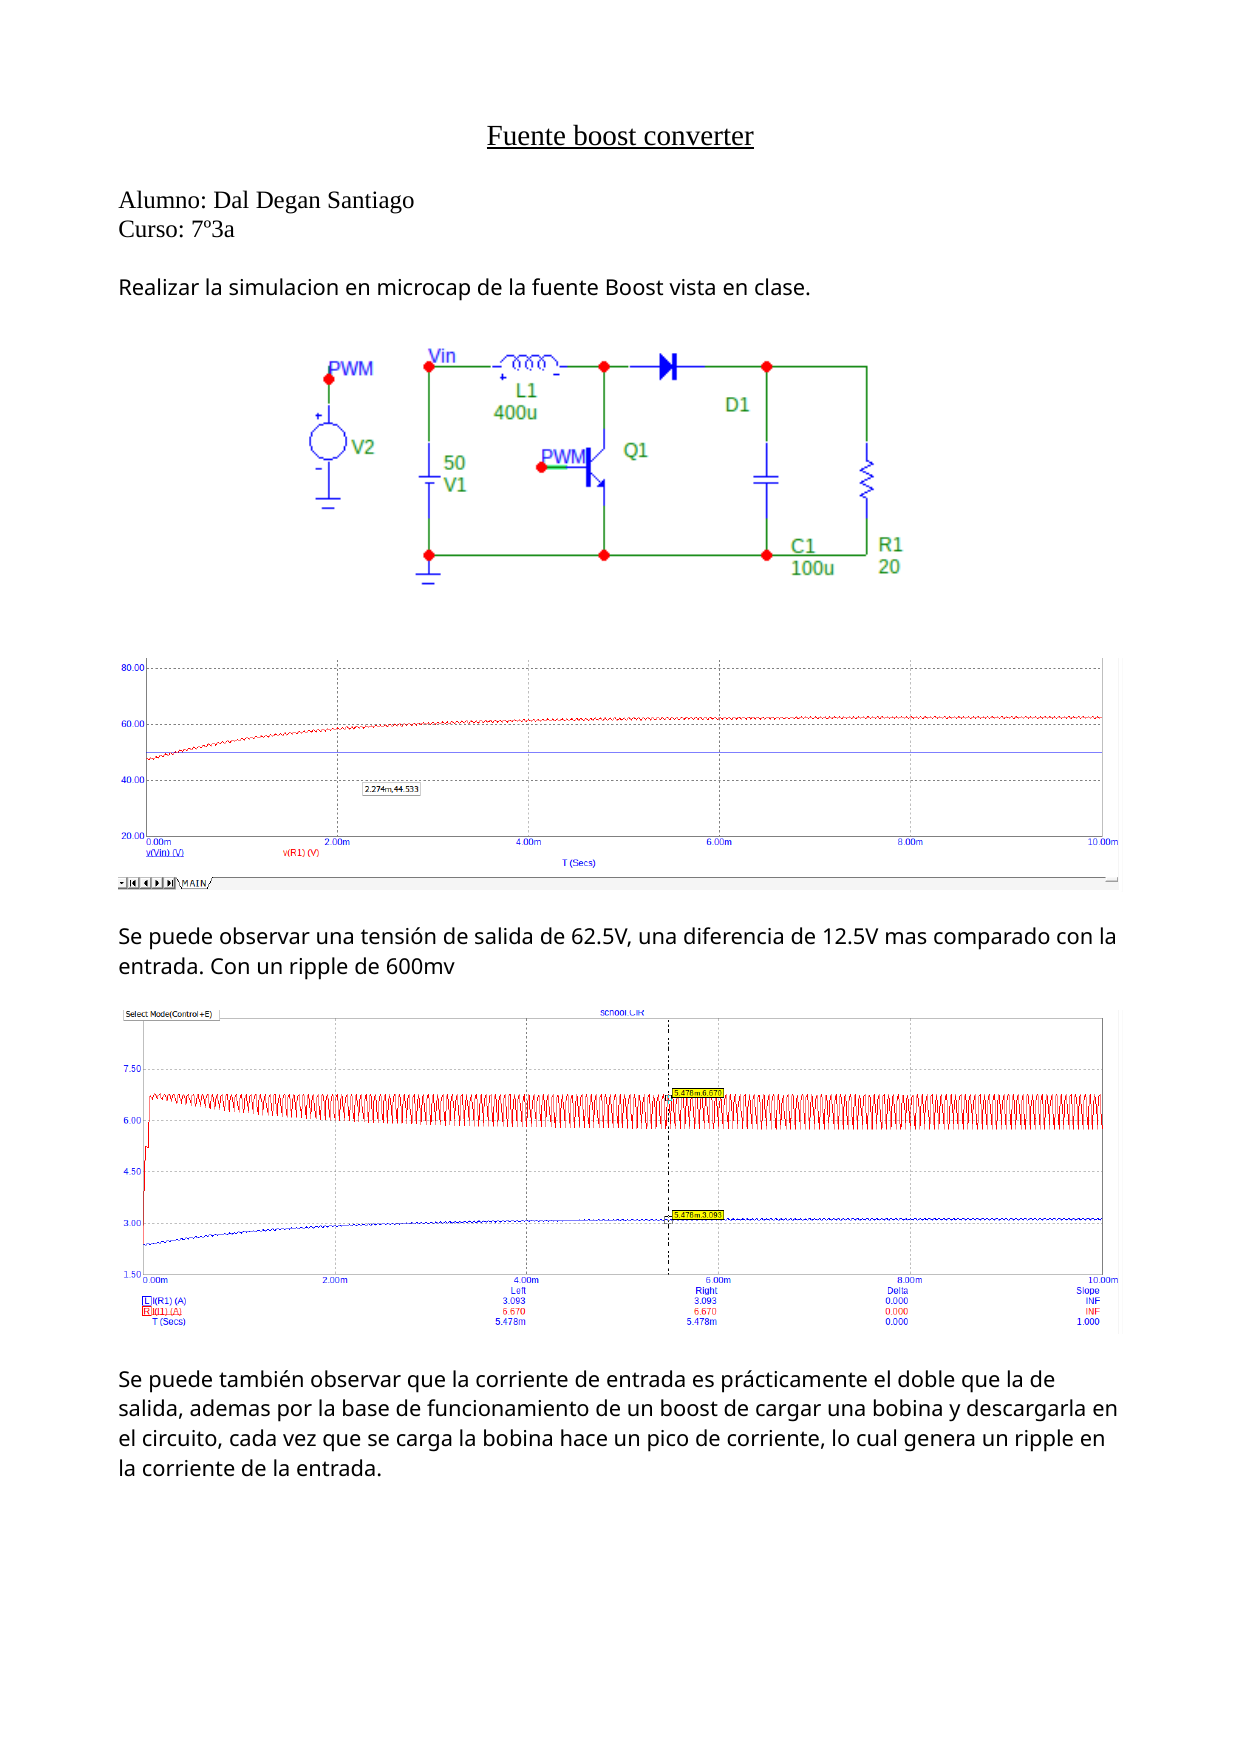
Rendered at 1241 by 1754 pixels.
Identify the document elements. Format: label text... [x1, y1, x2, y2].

text Alumno: Dal Degan Santiago [118, 185, 1122, 214]
text Se puede observar una tensión de salida de 62.5V, una diferencia de 12.5V mas comparado con la entrada. Con un ripple de 600mv [118, 892, 1122, 981]
text Realizar la simulacion en microcap de la fuente Boost vista en clase. [118, 271, 1122, 301]
text Se puede también observar que la corriente de entrada es prácticamente el doble que la de salida, ademas por la base de funcionamiento de un boost de cargar una bobina y descargarla en el circuito, cada vez que se carga la bobina hace un pico de corriente, lo cual genera un ripple en la corriente de la entrada. [118, 1334, 1122, 1483]
text Fuente boost converter [118, 118, 1122, 152]
picture [118, 658, 1123, 892]
picture [118, 1010, 1123, 1334]
picture [294, 331, 946, 624]
text Curso: 7º3a [118, 214, 1122, 243]
